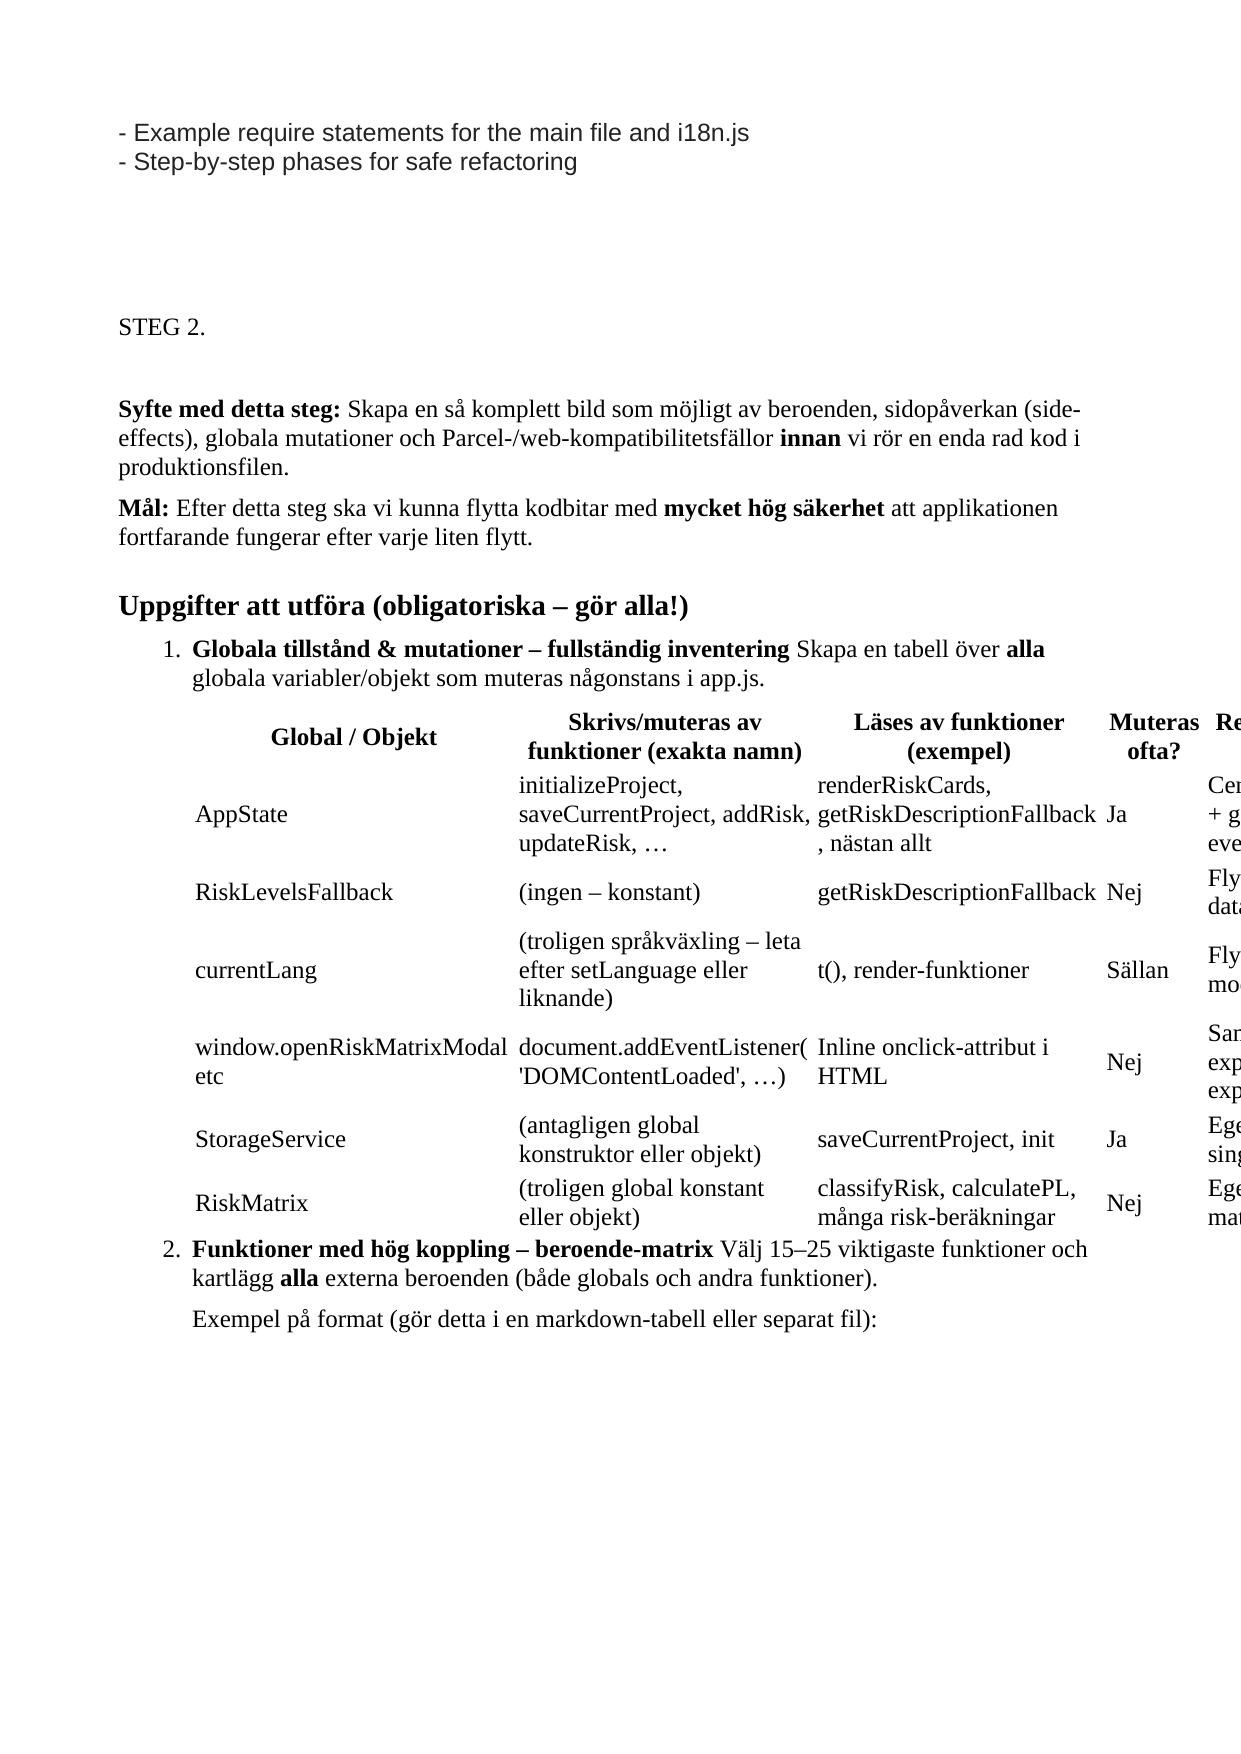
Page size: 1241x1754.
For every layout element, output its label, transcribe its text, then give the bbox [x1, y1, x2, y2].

table_cell Flytta till i18n-modul + event [1205, 923, 1240, 1015]
table_cell renderRiskCards, getRiskDescriptionFallback, nästan allt [814, 768, 1103, 860]
table_cell RiskLevelsFallback [192, 860, 516, 923]
table_cell Central state-modul + getters/setters + events? [1205, 768, 1240, 860]
table_cell Flytta till data/constants.js [1205, 860, 1240, 923]
table_cell Ja [1104, 1107, 1205, 1171]
list Globala tillstånd & mutationer – fullständig inventering Skapa en tabell över alla globala variabler/objekt som muteras någonstans i app.js. [162, 634, 1122, 692]
text - Example require statements for the main file and i18n.js - Step-by-step phases for safe refactoring [118, 118, 1122, 176]
table_header Rekommenderad strategi [1205, 704, 1240, 768]
table_cell saveCurrentProject, init [814, 1107, 1103, 1171]
table_cell (troligen språkväxling – leta efter setLanguage eller liknande) [516, 923, 814, 1015]
table_header Muteras ofta? [1104, 704, 1205, 768]
text STEG 2. [118, 312, 1122, 341]
table_cell StorageService [192, 1107, 516, 1171]
table_cell document.addEventListener('DOMContentLoaded', …) [516, 1015, 814, 1107]
list Exempel på format (gör detta i en markdown-tabell eller separat fil): [162, 1304, 1122, 1333]
table_cell t(), render-funktioner [814, 923, 1103, 1015]
table_cell Sällan [1104, 923, 1205, 1015]
subtitle Uppgifter att utföra (obligatoriska – gör alla!) [118, 588, 1122, 622]
list Funktioner med hög koppling – beroende-matrix Välj 15–25 viktigaste funktioner och kartlägg alla externa beroenden (både globals och andra funktioner). [162, 1234, 1122, 1291]
table_header Global / Objekt [192, 704, 516, 768]
table_cell (antagligen global konstruktor eller objekt) [516, 1107, 814, 1171]
table_cell window.openRiskMatrixModal etc [192, 1015, 516, 1107]
table_cell initializeProject, saveCurrentProject, addRisk, updateRisk, … [516, 768, 814, 860]
table_cell Inline onclick-attribut i HTML [814, 1015, 1103, 1107]
table_cell (troligen global konstant eller objekt) [516, 1171, 814, 1234]
table_header Skrivs/muteras av funktioner (exakta namn) [516, 704, 814, 768]
table_cell Nej [1104, 860, 1205, 923]
table_cell getRiskDescriptionFallback [814, 860, 1103, 923]
table_cell (ingen – konstant) [516, 860, 814, 923]
table_cell Egen modul risk-matrix.js [1205, 1171, 1240, 1234]
table_cell Ja [1104, 768, 1205, 860]
table_cell Nej [1104, 1015, 1205, 1107]
table_cell classifyRisk, calculatePL, många risk-beräkningar [814, 1171, 1103, 1234]
table_cell Nej [1104, 1171, 1205, 1234]
text Syfte med detta steg: Skapa en så komplett bild som möjligt av beroenden, sidopåverkan (side-effects), globala mutationer och Parcel-/web-kompatibilitetsfällor innan vi rör en enda rad kod i produktionsfilen. [118, 394, 1122, 481]
table_cell Egen modul + singleton-pattern [1205, 1107, 1240, 1171]
table_cell RiskMatrix [192, 1171, 516, 1234]
table_cell Samla alla i en explicit window-exports-fil [1205, 1015, 1240, 1107]
table_header Läses av funktioner (exempel) [814, 704, 1103, 768]
text Mål: Efter detta steg ska vi kunna flytta kodbitar med mycket hög säkerhet att applikationen fortfarande fungerar efter varje liten flytt. [118, 493, 1122, 551]
table_cell AppState [192, 768, 516, 860]
table_cell currentLang [192, 923, 516, 1015]
